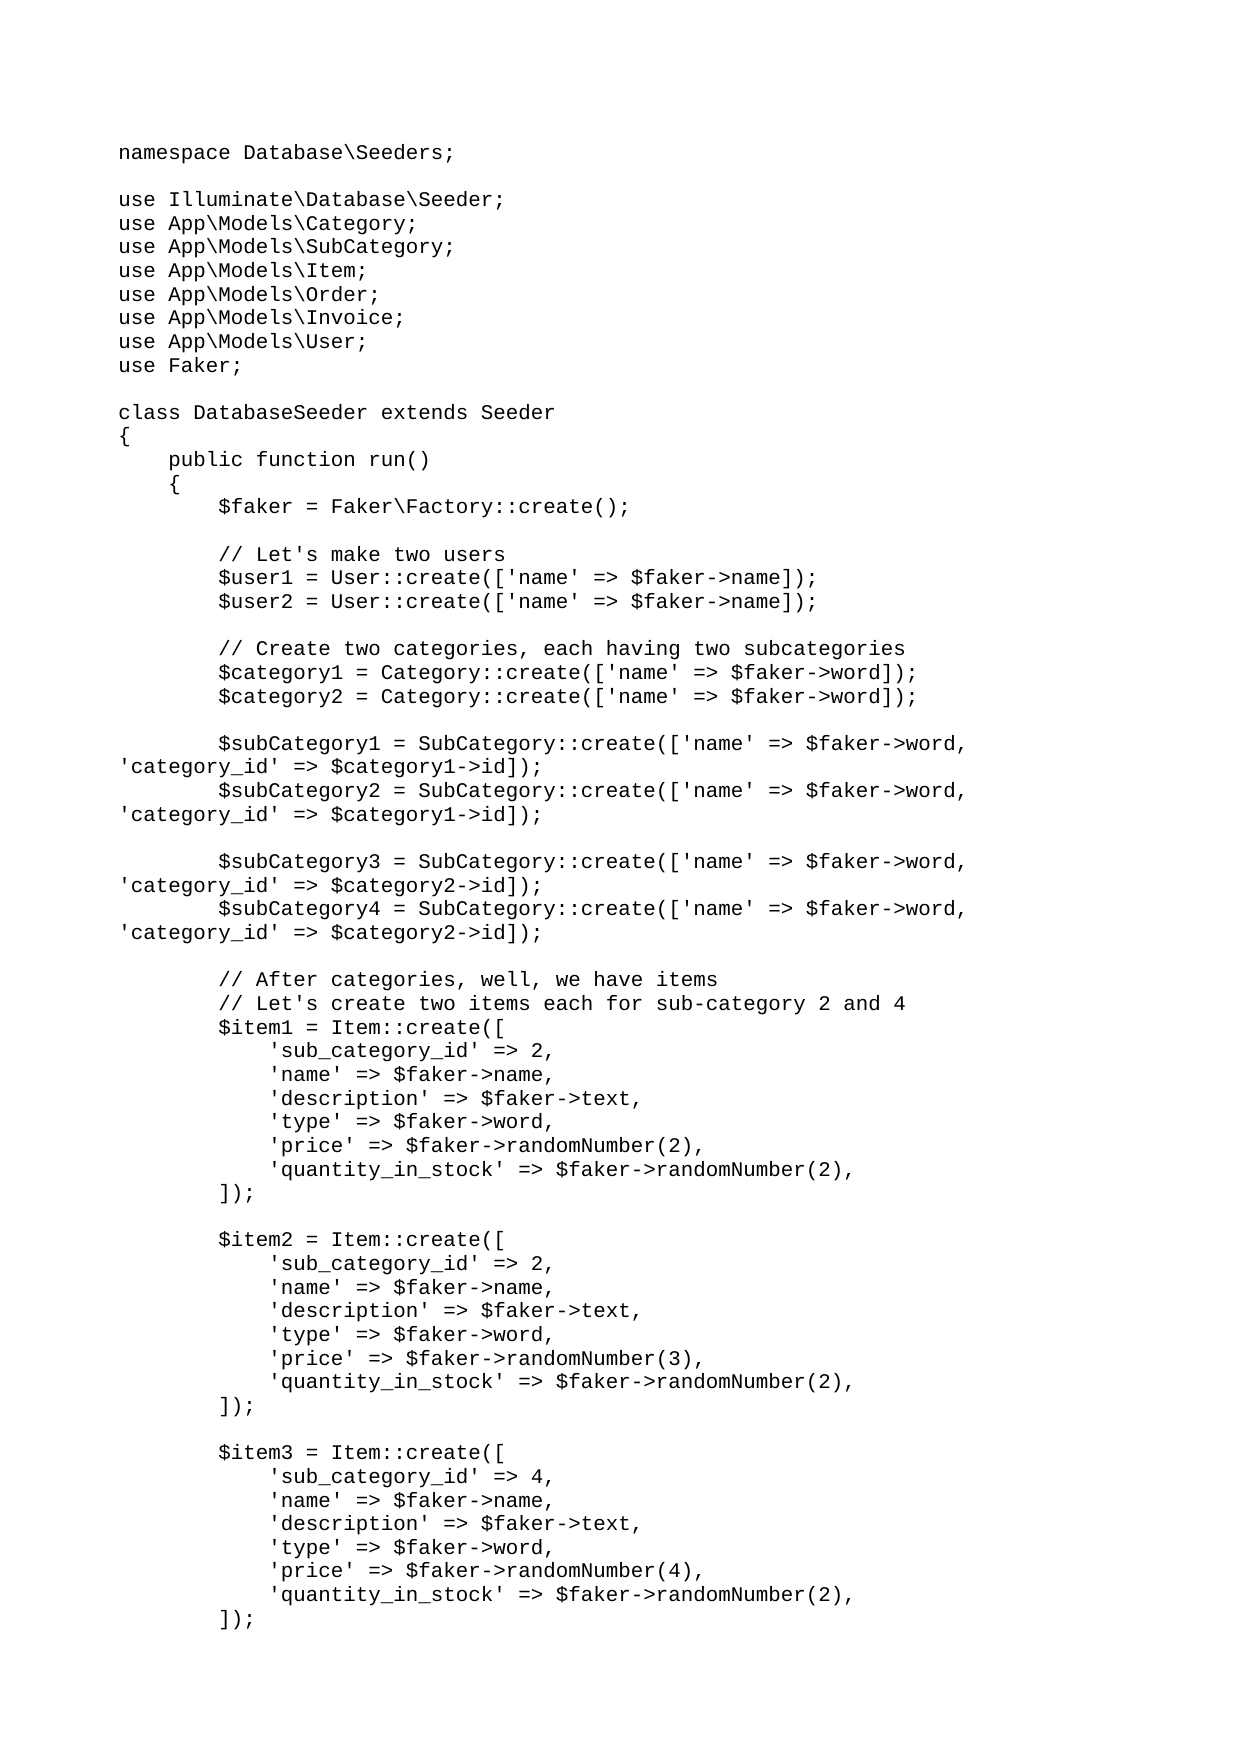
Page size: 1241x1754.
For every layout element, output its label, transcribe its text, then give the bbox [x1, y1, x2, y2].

text $subCategory1 = SubCategory::create(['name' => $faker->word, 'category_id' => $category1->id]); [118, 733, 1122, 780]
text $item3 = Item::create([ [118, 1442, 1122, 1466]
text 'name' => $faker->name, [118, 1064, 1122, 1088]
text { [118, 473, 1122, 496]
text $item1 = Item::create([ [118, 1017, 1122, 1040]
text 'price' => $faker->randomNumber(2), [118, 1135, 1122, 1158]
text 'description' => $faker->text, [118, 1513, 1122, 1537]
text use App\Models\User; [118, 331, 1122, 354]
text public function run() [118, 449, 1122, 473]
text $item2 = Item::create([ [118, 1229, 1122, 1253]
text { [118, 426, 1122, 449]
text use App\Models\Item; [118, 260, 1122, 284]
text // Let's make two users [118, 544, 1122, 567]
text ]); [118, 1182, 1122, 1206]
text 'sub_category_id' => 4, [118, 1466, 1122, 1489]
text 'description' => $faker->text, [118, 1300, 1122, 1324]
text // Create two categories, each having two subcategories [118, 638, 1122, 662]
text 'quantity_in_stock' => $faker->randomNumber(2), [118, 1371, 1122, 1395]
text $category2 = Category::create(['name' => $faker->word]); [118, 686, 1122, 709]
text $subCategory2 = SubCategory::create(['name' => $faker->word, 'category_id' => $category1->id]); [118, 780, 1122, 827]
text namespace Database\Seeders; [118, 142, 1122, 165]
text use Illuminate\Database\Seeder; [118, 189, 1122, 213]
text 'type' => $faker->word, [118, 1324, 1122, 1348]
text 'name' => $faker->name, [118, 1489, 1122, 1513]
text use App\Models\SubCategory; [118, 236, 1122, 260]
text $user2 = User::create(['name' => $faker->name]); [118, 591, 1122, 615]
text use App\Models\Category; [118, 213, 1122, 236]
text 'quantity_in_stock' => $faker->randomNumber(2), [118, 1158, 1122, 1182]
text $user1 = User::create(['name' => $faker->name]); [118, 567, 1122, 591]
text $subCategory4 = SubCategory::create(['name' => $faker->word, 'category_id' => $category2->id]); [118, 898, 1122, 946]
text use App\Models\Order; [118, 284, 1122, 307]
text class DatabaseSeeder extends Seeder [118, 402, 1122, 426]
text 'sub_category_id' => 2, [118, 1253, 1122, 1277]
text 'price' => $faker->randomNumber(4), [118, 1561, 1122, 1584]
text 'price' => $faker->randomNumber(3), [118, 1348, 1122, 1371]
text use Faker; [118, 354, 1122, 378]
text use App\Models\Invoice; [118, 307, 1122, 331]
text // After categories, well, we have items [118, 969, 1122, 993]
text 'quantity_in_stock' => $faker->randomNumber(2), [118, 1584, 1122, 1608]
text 'sub_category_id' => 2, [118, 1040, 1122, 1064]
text $faker = Faker\Factory::create(); [118, 496, 1122, 520]
text // Let's create two items each for sub-category 2 and 4 [118, 993, 1122, 1017]
text ]); [118, 1608, 1122, 1631]
text $category1 = Category::create(['name' => $faker->word]); [118, 662, 1122, 686]
text 'name' => $faker->name, [118, 1277, 1122, 1300]
text 'type' => $faker->word, [118, 1111, 1122, 1135]
text ]); [118, 1395, 1122, 1419]
text $subCategory3 = SubCategory::create(['name' => $faker->word, 'category_id' => $category2->id]); [118, 851, 1122, 898]
text 'type' => $faker->word, [118, 1537, 1122, 1561]
text 'description' => $faker->text, [118, 1088, 1122, 1111]
